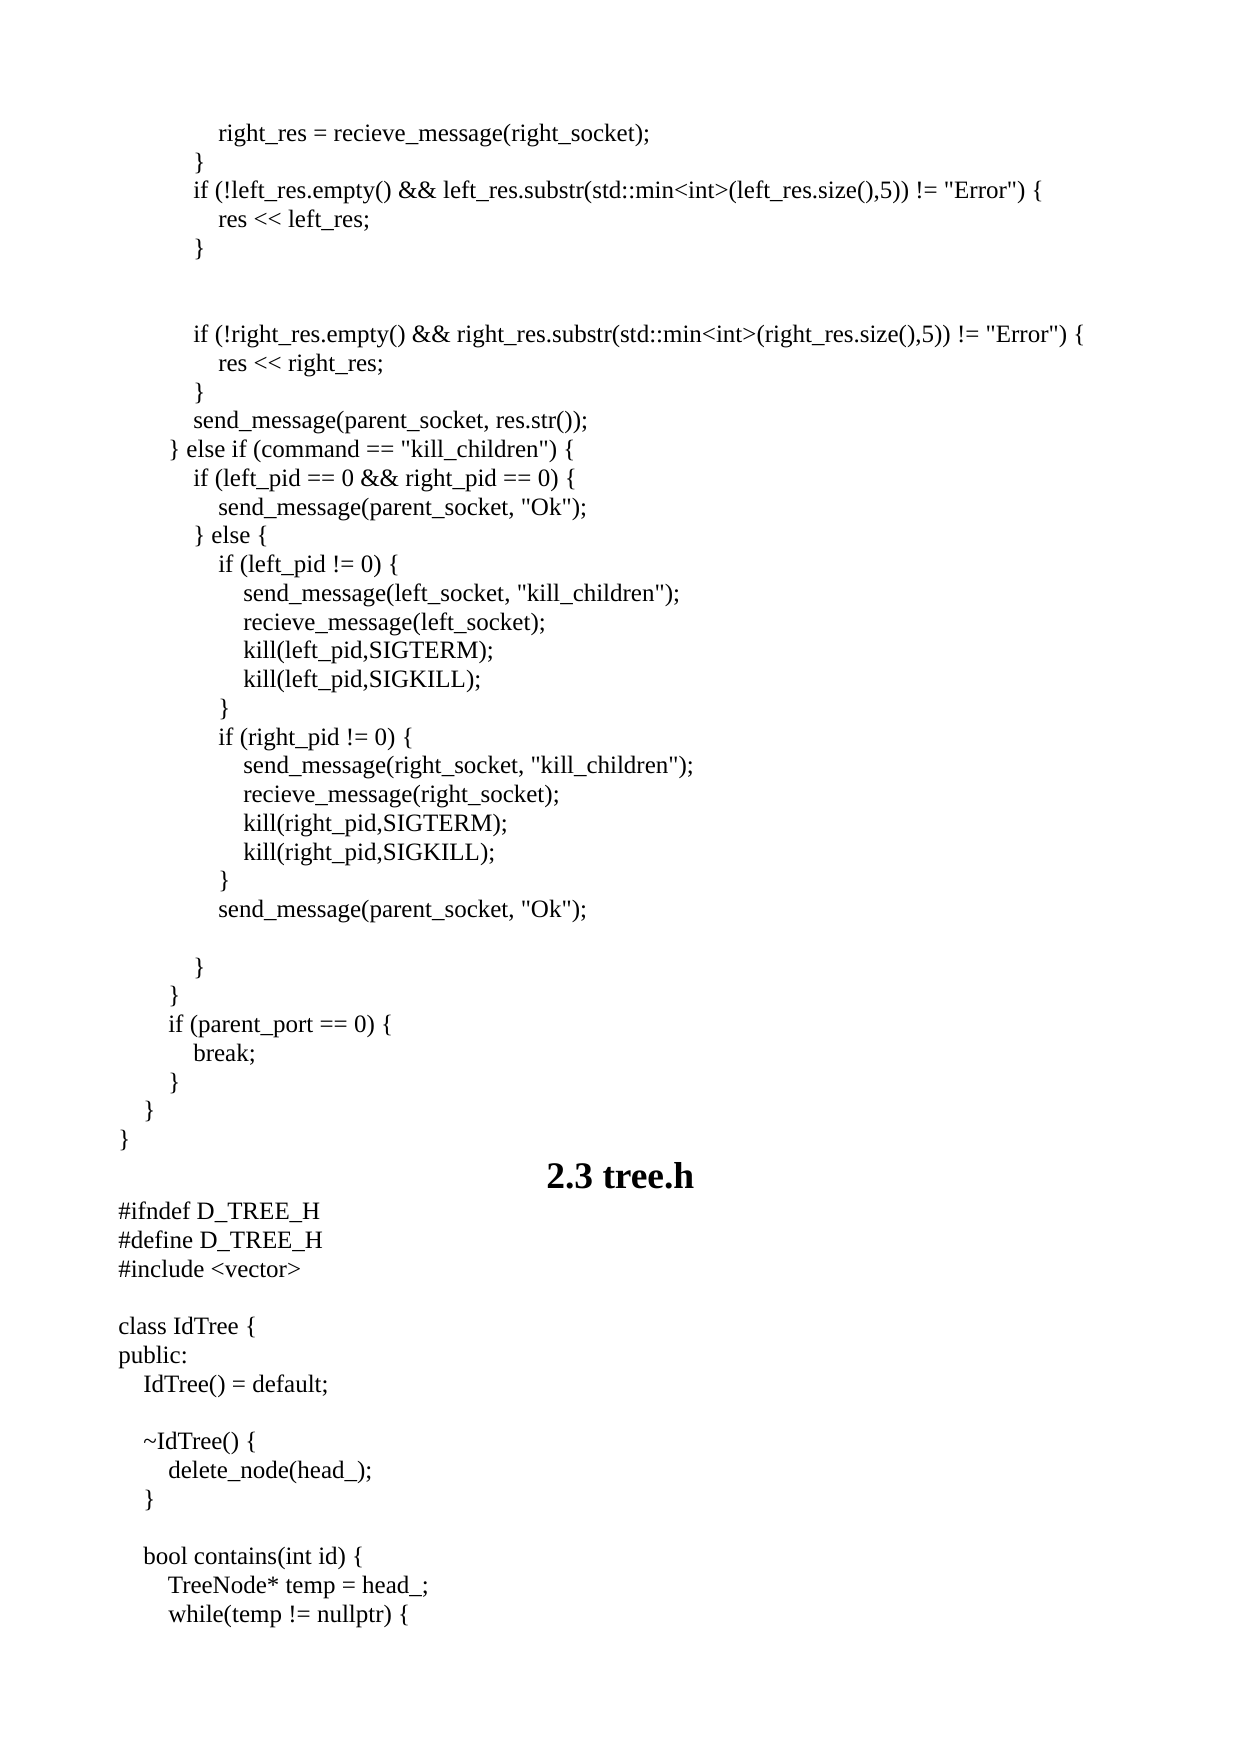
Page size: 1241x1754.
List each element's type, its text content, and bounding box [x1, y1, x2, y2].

text kill(right_pid,SIGTERM); [118, 808, 1122, 837]
text send_message(parent_socket, res.str()); [118, 406, 1122, 434]
text if (left_pid != 0) { [118, 549, 1122, 578]
text } [118, 377, 1122, 406]
text } [118, 952, 1122, 981]
text } [118, 1067, 1122, 1096]
text TreeNode* temp = head_; [118, 1570, 1122, 1599]
text } [118, 1124, 1122, 1153]
text ~IdTree() { [118, 1426, 1122, 1455]
text } else if (command == "kill_children") { [118, 434, 1122, 463]
text res << right_res; [118, 348, 1122, 377]
text send_message(parent_socket, "Ok"); [118, 894, 1122, 923]
text if (!right_res.empty() && right_res.substr(std::min<int>(right_res.size(),5)) != "Error") { [118, 319, 1122, 348]
text if (parent_port == 0) { [118, 1009, 1122, 1038]
text kill(right_pid,SIGKILL); [118, 837, 1122, 866]
text delete_node(head_); [118, 1455, 1122, 1484]
text } [118, 693, 1122, 722]
text } [118, 866, 1122, 894]
text } [118, 981, 1122, 1009]
text kill(left_pid,SIGKILL); [118, 664, 1122, 693]
text send_message(right_socket, "kill_children"); [118, 751, 1122, 779]
text break; [118, 1038, 1122, 1067]
text #ifndef D_TREE_H [118, 1196, 1122, 1225]
text recieve_message(right_socket); [118, 779, 1122, 808]
text #include <vector> [118, 1254, 1122, 1282]
text 2.3 tree.h [118, 1153, 1122, 1196]
text kill(left_pid,SIGTERM); [118, 636, 1122, 664]
text IdTree() = default; [118, 1369, 1122, 1397]
text recieve_message(left_socket); [118, 607, 1122, 636]
text class IdTree { [118, 1311, 1122, 1340]
text res << left_res; [118, 204, 1122, 233]
text if (right_pid != 0) { [118, 722, 1122, 751]
text if (!left_res.empty() && left_res.substr(std::min<int>(left_res.size(),5)) != "Error") { [118, 176, 1122, 204]
text send_message(left_socket, "kill_children"); [118, 578, 1122, 607]
text #define D_TREE_H [118, 1225, 1122, 1254]
text bool contains(int id) { [118, 1541, 1122, 1570]
text send_message(parent_socket, "Ok"); [118, 492, 1122, 521]
text while(temp != nullptr) { [118, 1599, 1122, 1627]
text } [118, 1096, 1122, 1124]
text public: [118, 1340, 1122, 1369]
text right_res = recieve_message(right_socket); [118, 118, 1122, 147]
text if (left_pid == 0 && right_pid == 0) { [118, 463, 1122, 492]
text } [118, 233, 1122, 262]
text } [118, 1484, 1122, 1512]
text } else { [118, 521, 1122, 549]
text } [118, 147, 1122, 176]
